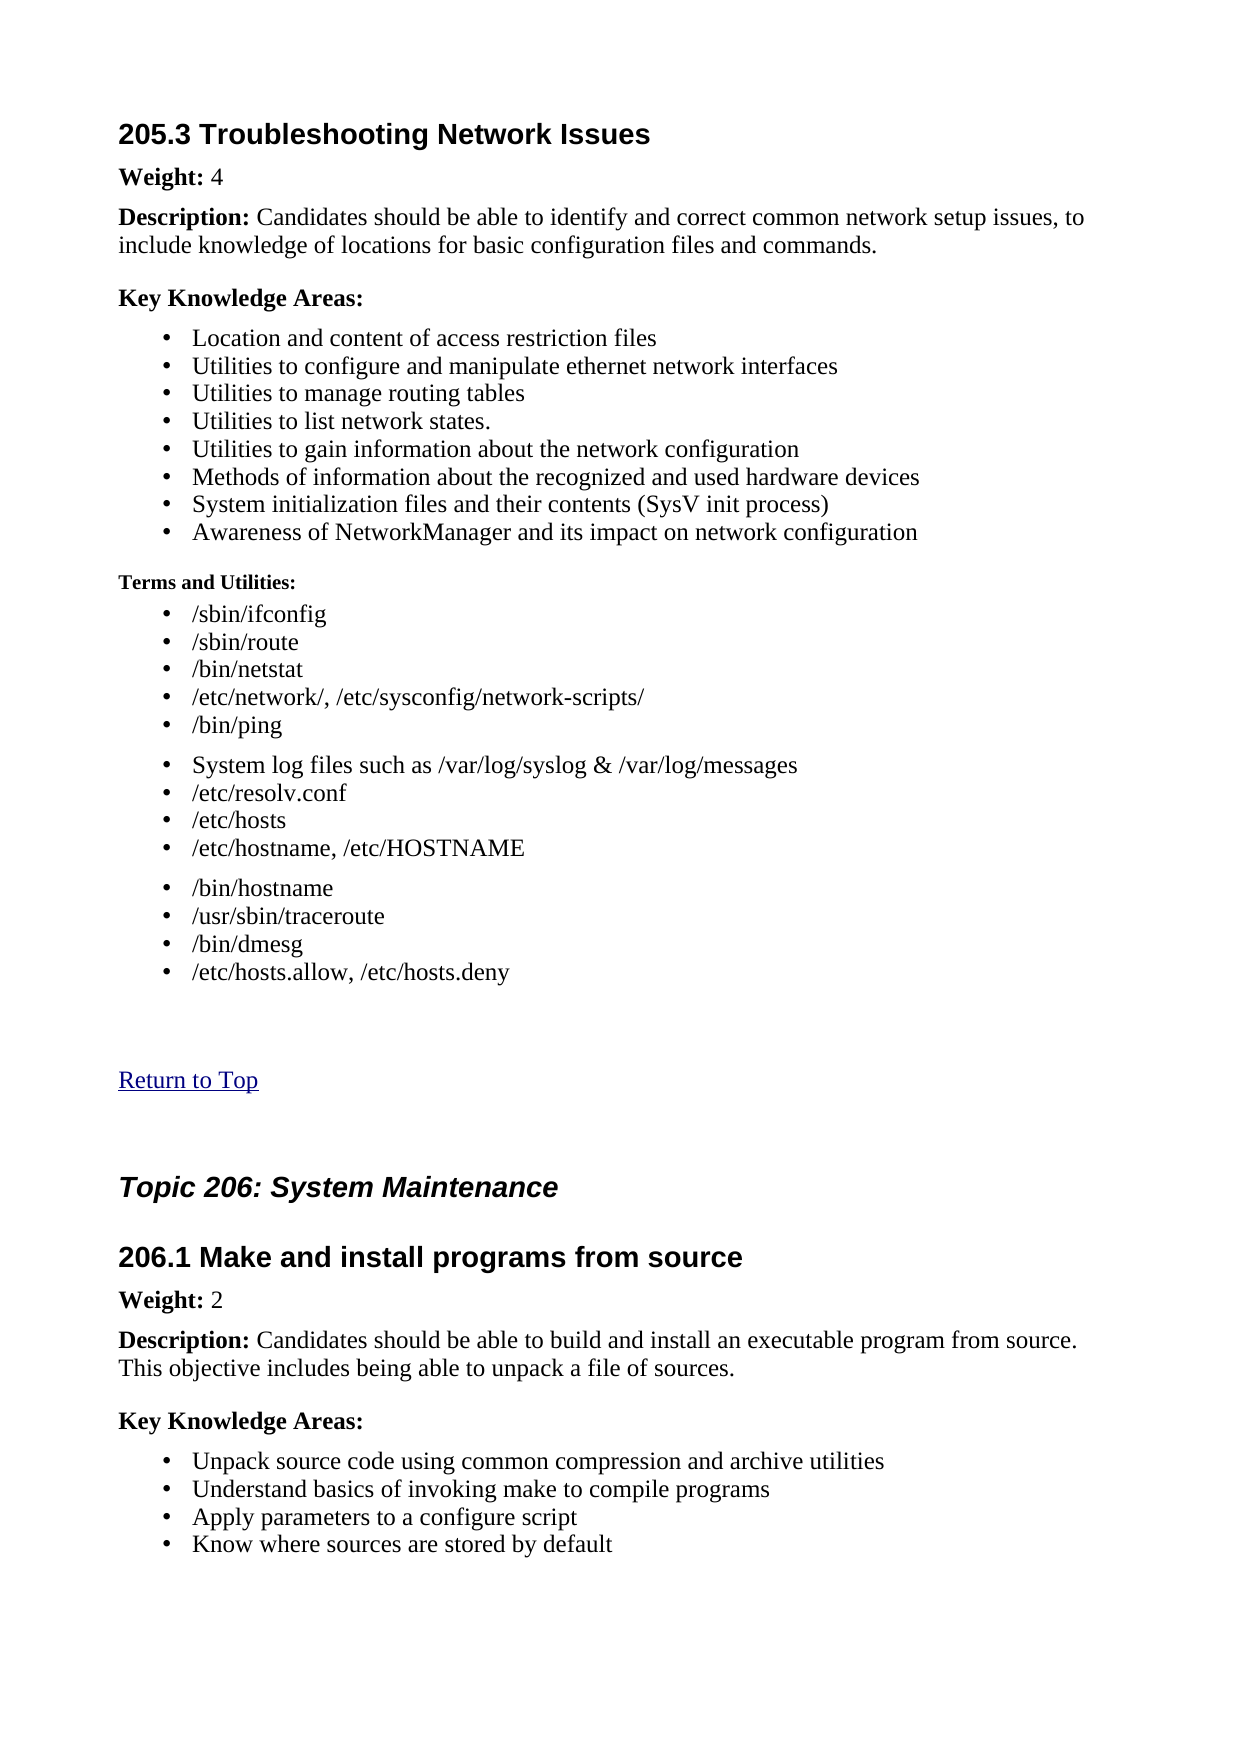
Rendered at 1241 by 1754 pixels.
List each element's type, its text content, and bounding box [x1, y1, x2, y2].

list System initialization files and their contents (SysV init process) [162, 490, 1122, 518]
list Utilities to manage routing tables [162, 379, 1122, 407]
list Know where sources are stored by default [162, 1530, 1122, 1558]
list System log files such as /var/log/syslog & /var/log/messages [162, 751, 1122, 779]
list Awareness of NetworkManager and its impact on network configuration [162, 518, 1122, 546]
list /bin/netstat [162, 656, 1122, 683]
subtitle Key Knowledge Areas: [118, 284, 1122, 312]
list Location and content of access restriction files [162, 324, 1122, 352]
list /etc/hosts.allow, /etc/hosts.deny [162, 958, 1122, 985]
list /bin/hostname [162, 874, 1122, 902]
subtitle Terms and Utilities: [118, 571, 1122, 594]
list /usr/sbin/traceroute [162, 902, 1122, 930]
subtitle 205.3 Troubleshooting Network Issues [118, 118, 1122, 151]
text Description: Candidates should be able to build and install an executable program from source. This objective includes being able to unpack a file of sources. [118, 1327, 1122, 1382]
list Utilities to configure and manipulate ethernet network interfaces [162, 352, 1122, 379]
subtitle 206.1 Make and install programs from source [118, 1241, 1122, 1274]
text Weight: 4 [118, 163, 1122, 191]
list Unpack source code using common compression and archive utilities [162, 1447, 1122, 1475]
list Utilities to list network states. [162, 407, 1122, 435]
list /etc/resolv.conf [162, 779, 1122, 807]
list /bin/ping [162, 711, 1122, 739]
list /etc/hostname, /etc/HOSTNAME [162, 834, 1122, 862]
list /sbin/ifconfig [162, 600, 1122, 628]
list /etc/hosts [162, 807, 1122, 834]
list /etc/network/, /etc/sysconfig/network-scripts/ [162, 683, 1122, 711]
text Weight: 2 [118, 1286, 1122, 1314]
subtitle Key Knowledge Areas: [118, 1407, 1122, 1435]
text Description: Candidates should be able to identify and correct common network setup issues, to include knowledge of locations for basic configuration files and commands. [118, 203, 1122, 259]
list /sbin/route [162, 628, 1122, 656]
list Apply parameters to a configure script [162, 1503, 1122, 1530]
list Understand basics of invoking make to compile programs [162, 1475, 1122, 1503]
text Return to Top [118, 1038, 1122, 1093]
list Utilities to gain information about the network configuration [162, 435, 1122, 463]
list Methods of information about the recognized and used hardware devices [162, 463, 1122, 490]
subtitle Topic 206: System Maintenance [118, 1171, 1122, 1204]
list /bin/dmesg [162, 930, 1122, 958]
